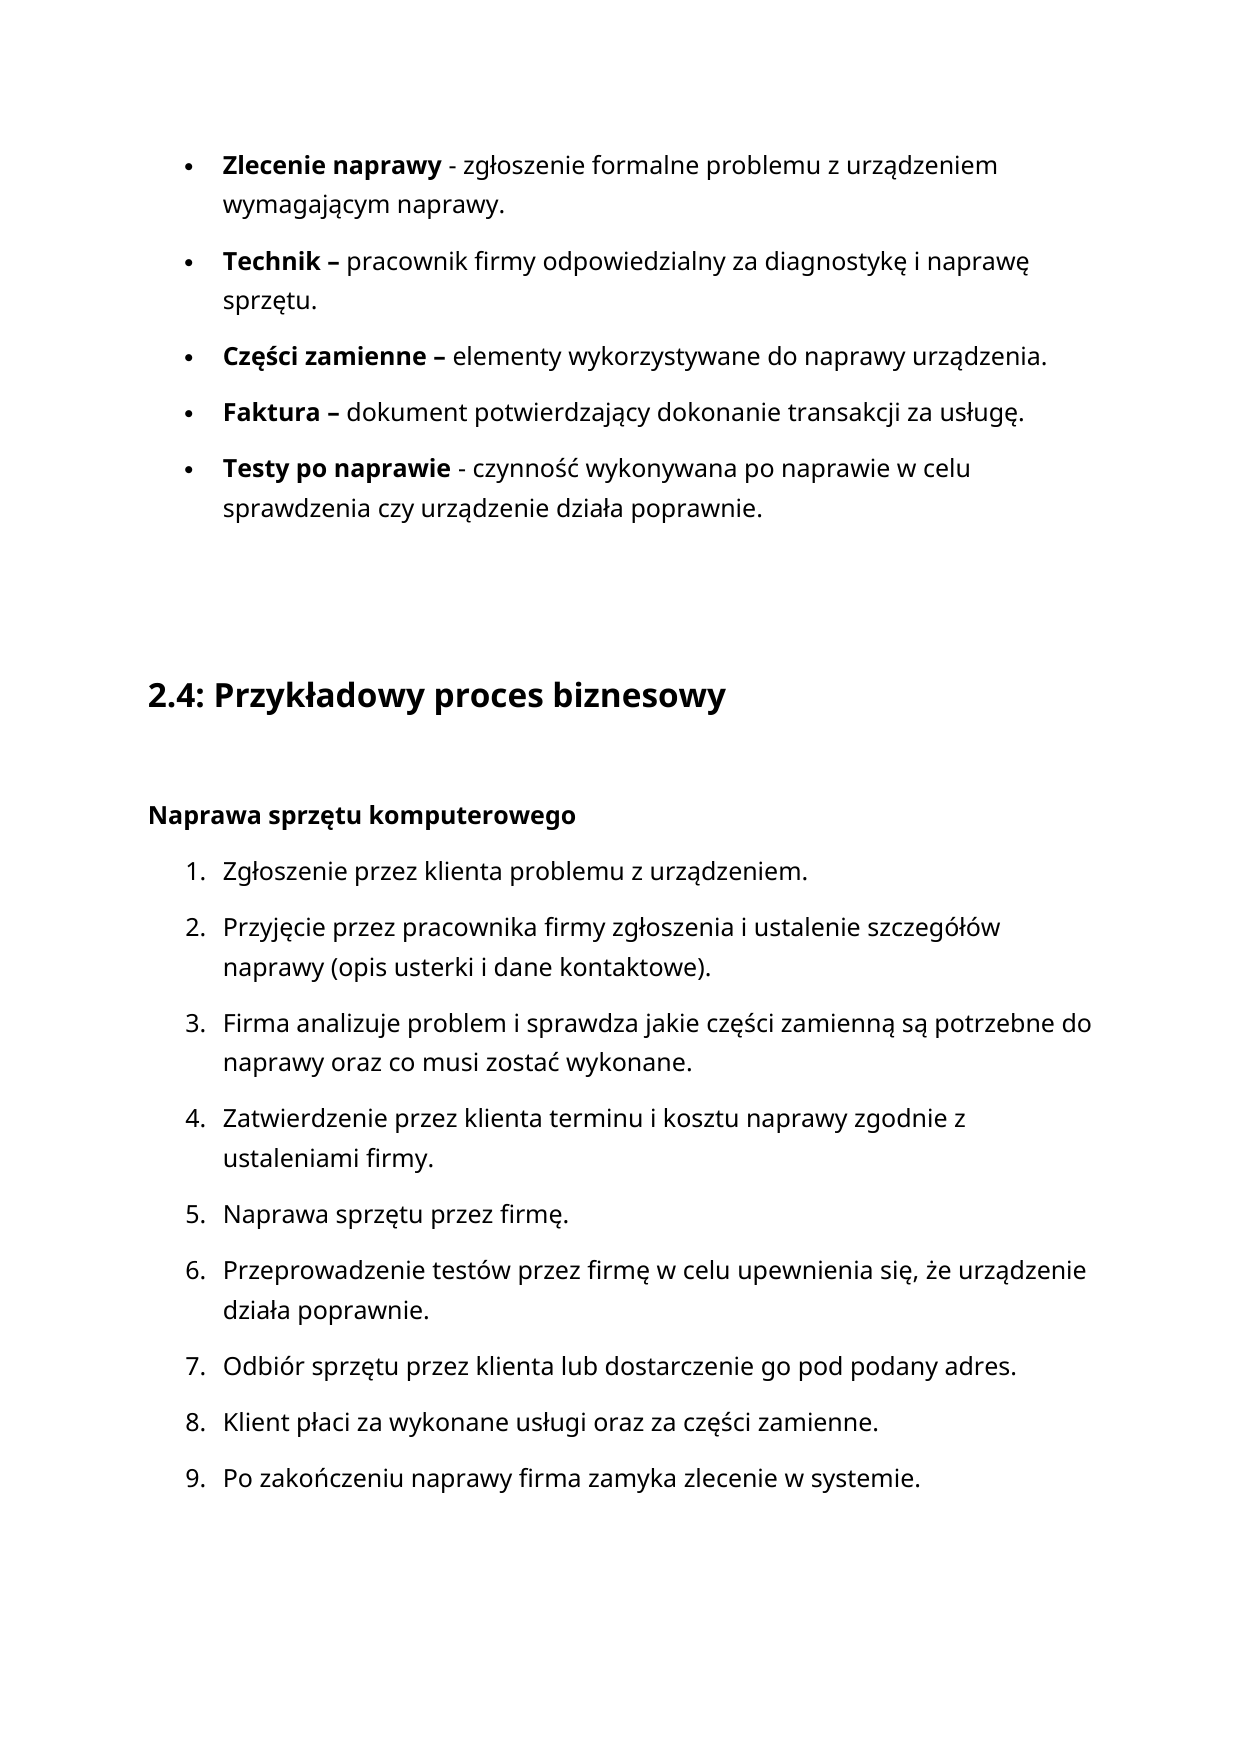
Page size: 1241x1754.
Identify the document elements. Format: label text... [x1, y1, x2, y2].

list Zatwierdzenie przez klienta terminu i kosztu naprawy zgodnie z ustaleniami firmy. [185, 1101, 1093, 1175]
list Zgłoszenie przez klienta problemu z urządzeniem. [185, 854, 1093, 888]
list Faktura – dokument potwierdzający dokonanie transakcji za usługę. [185, 395, 1093, 429]
list Po zakończeniu naprawy firma zamyka zlecenie w systemie. [185, 1461, 1093, 1495]
list Przyjęcie przez pracownika firmy zgłoszenia i ustalenie szczegółów naprawy (opis usterki i dane kontaktowe). [185, 910, 1093, 983]
list Odbiór sprzętu przez klienta lub dostarczenie go pod podany adres. [185, 1348, 1093, 1383]
list Klient płaci za wykonane usługi oraz za części zamienne. [185, 1405, 1093, 1439]
list Testy po naprawie - czynność wykonywana po naprawie w celu sprawdzenia czy urządzenie działa poprawnie. [185, 451, 1093, 525]
list Firma analizuje problem i sprawdza jakie części zamienną są potrzebne do naprawy oraz co musi zostać wykonane. [185, 1006, 1093, 1079]
list Przeprowadzenie testów przez firmę w celu upewnienia się, że urządzenie działa poprawnie. [185, 1253, 1093, 1326]
text Naprawa sprzętu komputerowego [148, 798, 1093, 832]
text 2.4: Przykładowy proces biznesowy [148, 672, 1093, 718]
list Zlecenie naprawy - zgłoszenie formalne problemu z urządzeniem wymagającym naprawy. [185, 148, 1093, 221]
list Naprawa sprzętu przez firmę. [185, 1197, 1093, 1231]
list Technik – pracownik firmy odpowiedzialny za diagnostykę i naprawę sprzętu. [185, 243, 1093, 317]
list Części zamienne – elementy wykorzystywane do naprawy urządzenia. [185, 339, 1093, 373]
